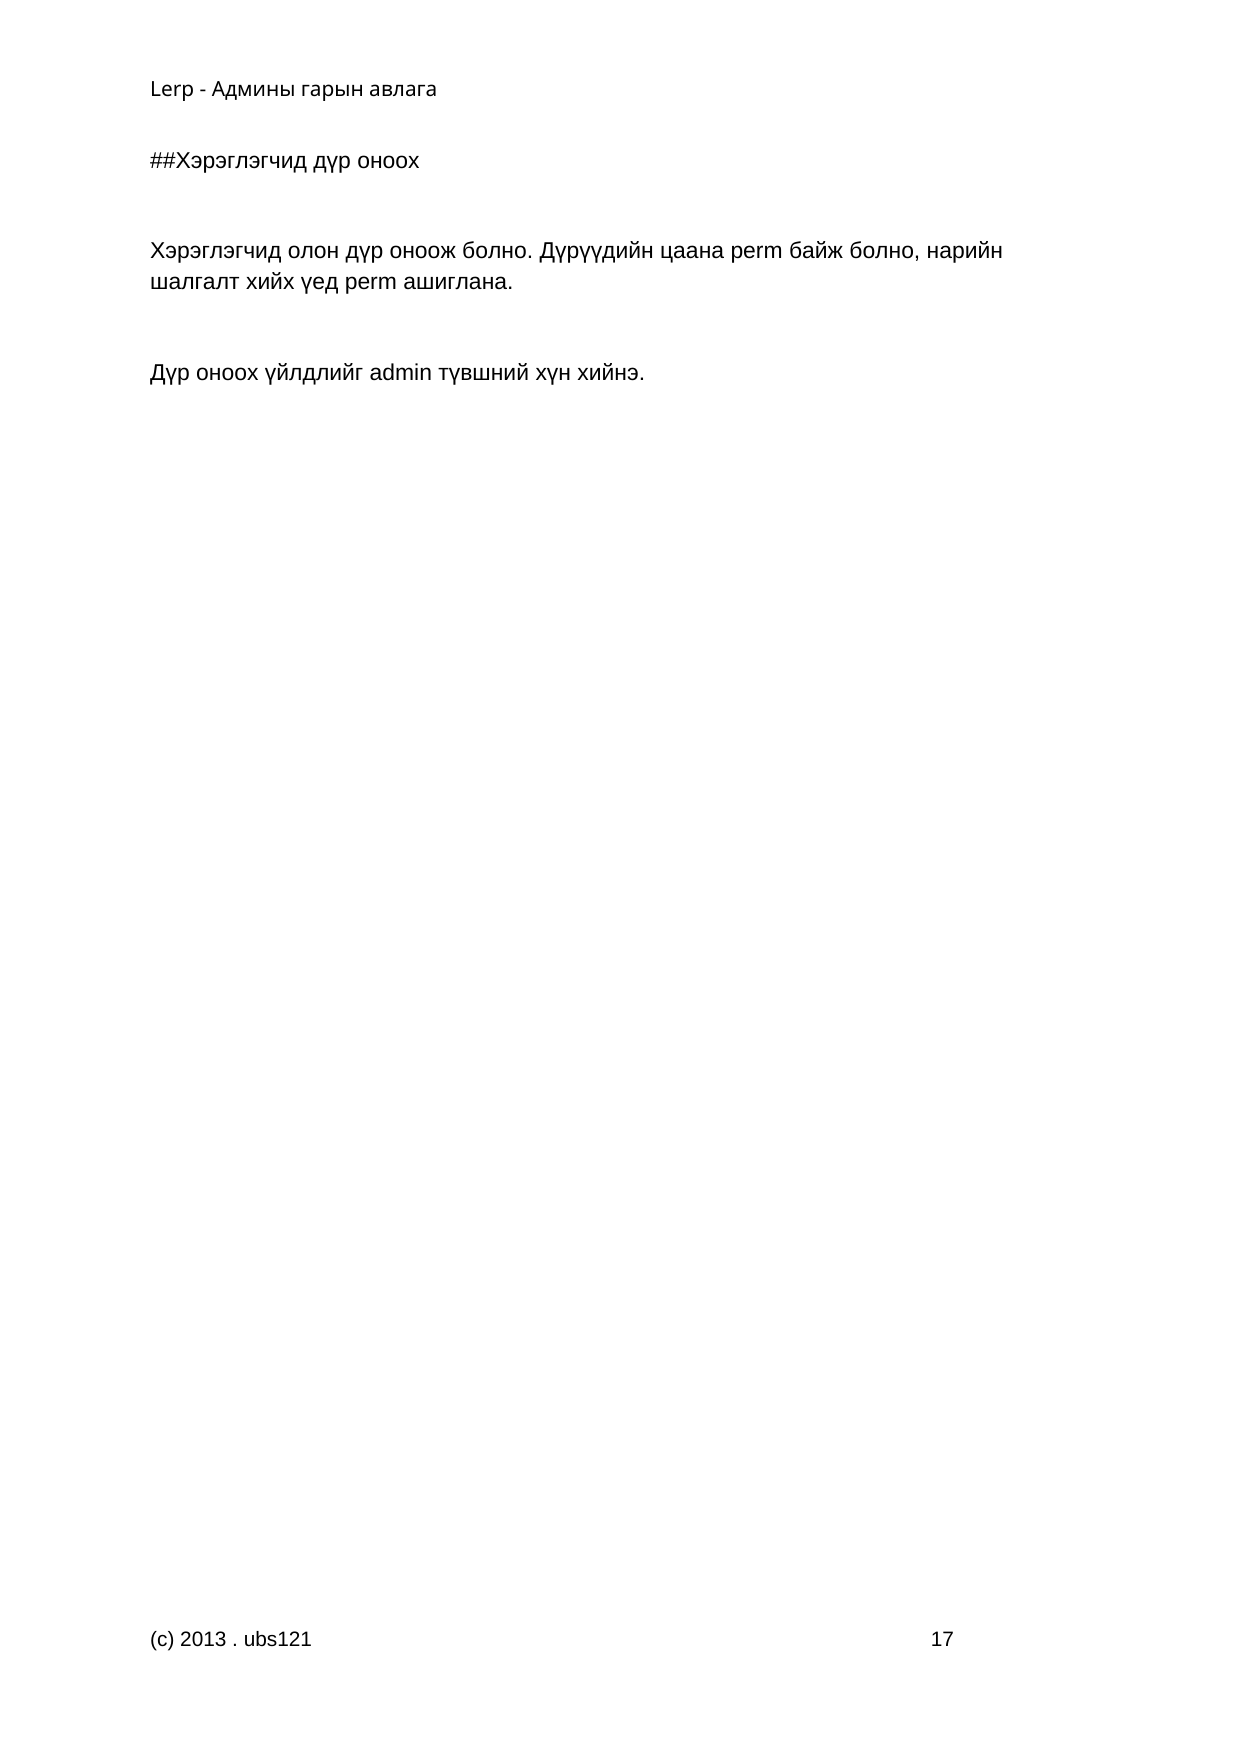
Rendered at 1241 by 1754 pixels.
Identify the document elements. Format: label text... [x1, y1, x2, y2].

text ##Хэрэглэгчид дүр оноох [150, 147, 1090, 173]
text Дүр оноох үйлдлийг admin түвшний хүн хийнэ. [150, 359, 1090, 385]
text Хэрэглэгчид олон дүр оноож болно. Дүрүүдийн цаана perm байж болно, нарийн шалгалт хийх үед perm ашиглана. [150, 238, 1090, 294]
